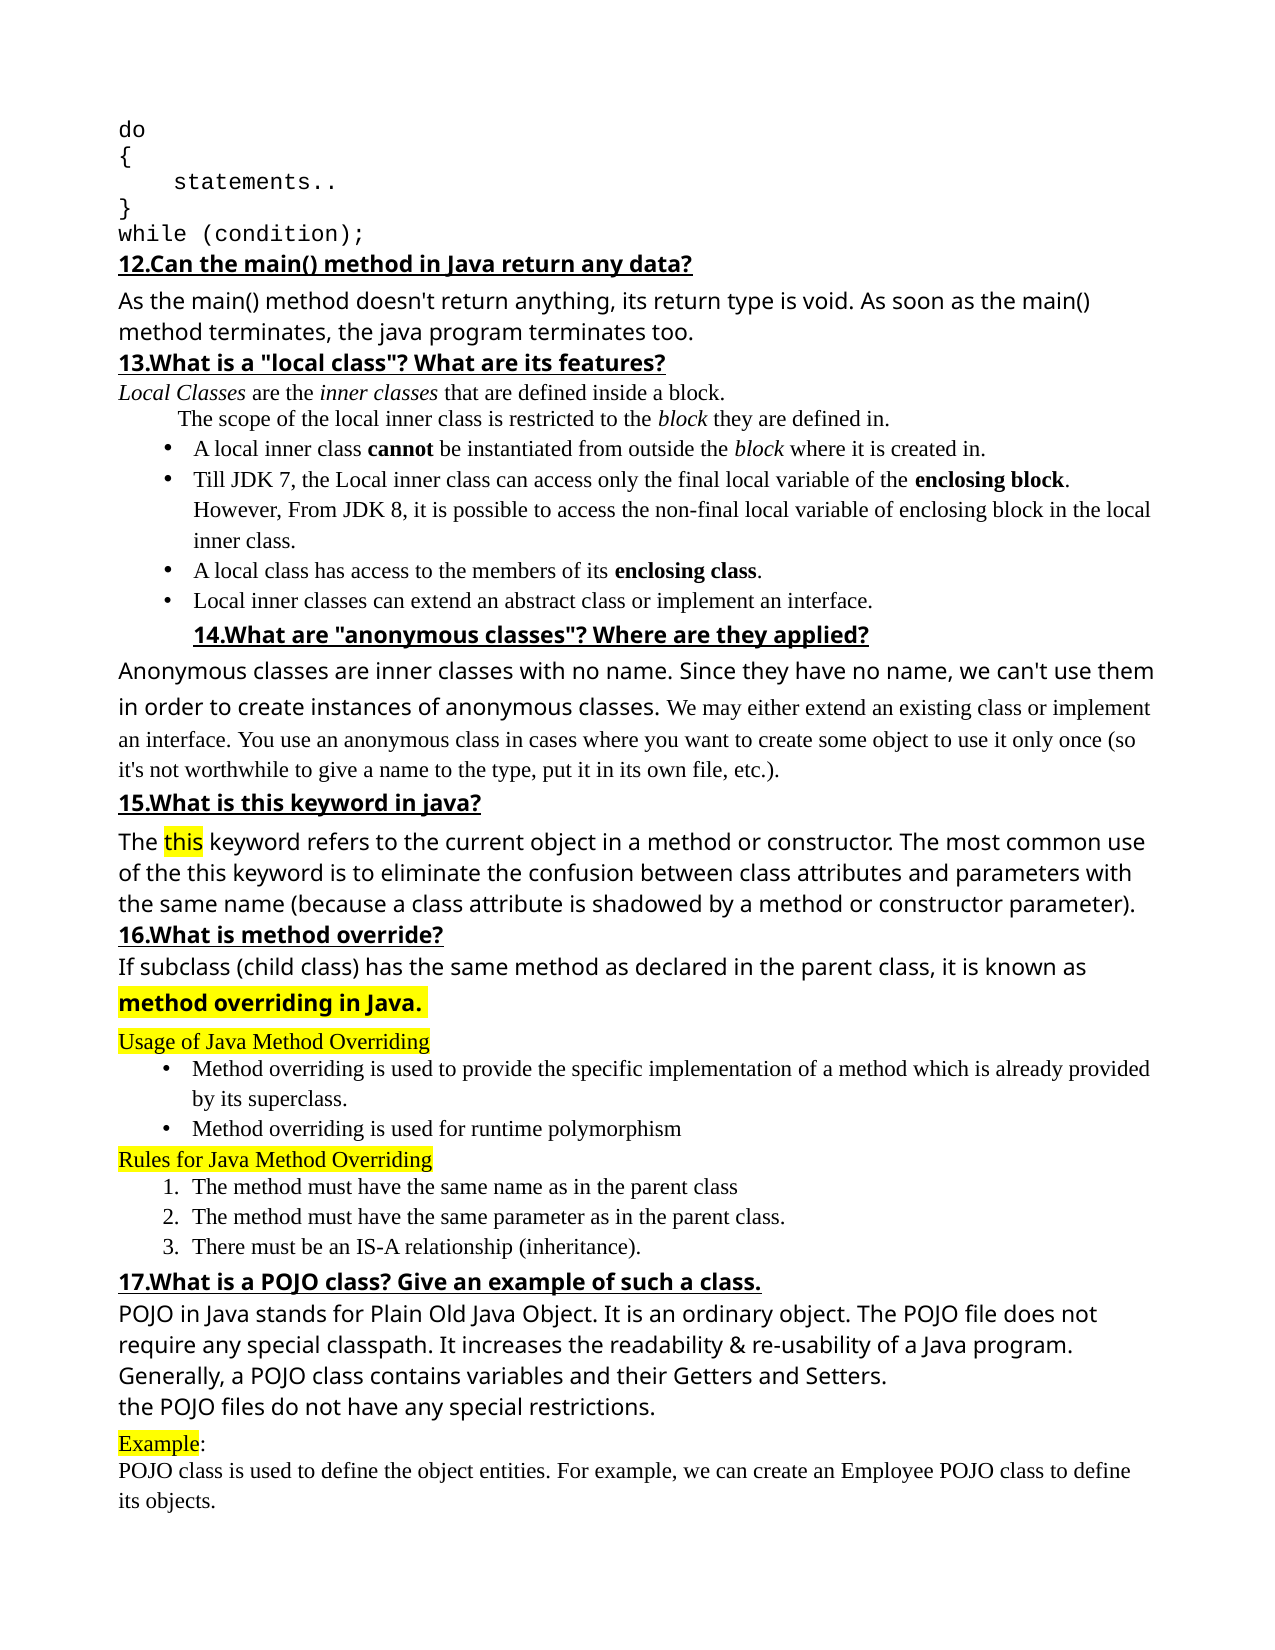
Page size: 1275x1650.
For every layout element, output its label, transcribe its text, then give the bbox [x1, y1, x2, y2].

text As the main() method doesn't return anything, its return type is void. As soon as the main() method terminates, the java program terminates too. 13.What is a "local class"? What are its features? [118, 285, 1157, 378]
list A local inner class cannot be instantiated from outside the block where it is created in. [164, 435, 1157, 462]
text { [118, 144, 1157, 170]
text POJO class is used to define the object entities. For example, we can create an Employee POJO class to define its objects. [118, 1457, 1157, 1513]
text } [118, 196, 1157, 222]
list Local inner classes can extend an abstract class or implement an interface. 14.What are "anonymous classes"? Where are they applied? [164, 588, 1157, 650]
text the POJO files do not have any special restrictions. [118, 1391, 1157, 1423]
text 17.What is a POJO class? Give an example of such a class. [118, 1266, 1157, 1298]
list There must be an IS-A relationship (inheritance). [162, 1233, 1157, 1260]
list The method must have the same name as in the parent class [162, 1173, 1157, 1199]
text The scope of the local inner class is restricted to the block they are defined in. [177, 405, 1098, 431]
list Till JDK 7, the Local inner class can access only the final local variable of the enclosing block. However, From JDK 8, it is possible to access the non-final local variable of enclosing block in the local inner class. [164, 466, 1157, 553]
subtitle Rules for Java Method Overriding [118, 1146, 1157, 1172]
subtitle Usage of Java Method Overriding [118, 1028, 1157, 1054]
text Local Classes are the inner classes that are defined inside a block. [118, 378, 1157, 405]
text while (condition); 12.Can the main() method in Java return any data? [118, 222, 1157, 279]
list Method overriding is used for runtime polymorphism [162, 1115, 1157, 1142]
text statements.. [118, 170, 1157, 196]
text do [118, 118, 1157, 144]
text If subclass (child class) has the same method as declared in the parent class, it is known as method overriding in Java. [118, 951, 1157, 1018]
list Method overriding is used to provide the specific implementation of a method which is already provided by its superclass. [162, 1055, 1157, 1111]
text POJO in Java stands for Plain Old Java Object. It is an ordinary object. The POJO file does not require any special classpath. It increases the readability & re-usability of a Java program. Generally, a POJO class contains variables and their Getters and Setters. [118, 1298, 1157, 1391]
subtitle Example: [118, 1430, 1157, 1456]
list The method must have the same parameter as in the parent class. [162, 1203, 1157, 1229]
text Anonymous classes are inner classes with no name. Since they have no name, we can't use them in order to create instances of anonymous classes. We may either extend an existing class or implement an interface. You use an anonymous class in cases where you want to create some object to use it only once (so it's not worthwhile to give a name to the type, put it in its own file, etc.). 15.What is this keyword in java? [118, 654, 1157, 818]
text 16.What is method override? [118, 919, 1157, 951]
list A local class has access to the members of its enclosing class. [164, 557, 1157, 584]
text The this keyword refers to the current object in a method or constructor. The most common use of the this keyword is to eliminate the confusion between class attributes and parameters with the same name (because a class attribute is shadowed by a method or constructor parameter). [118, 826, 1157, 919]
